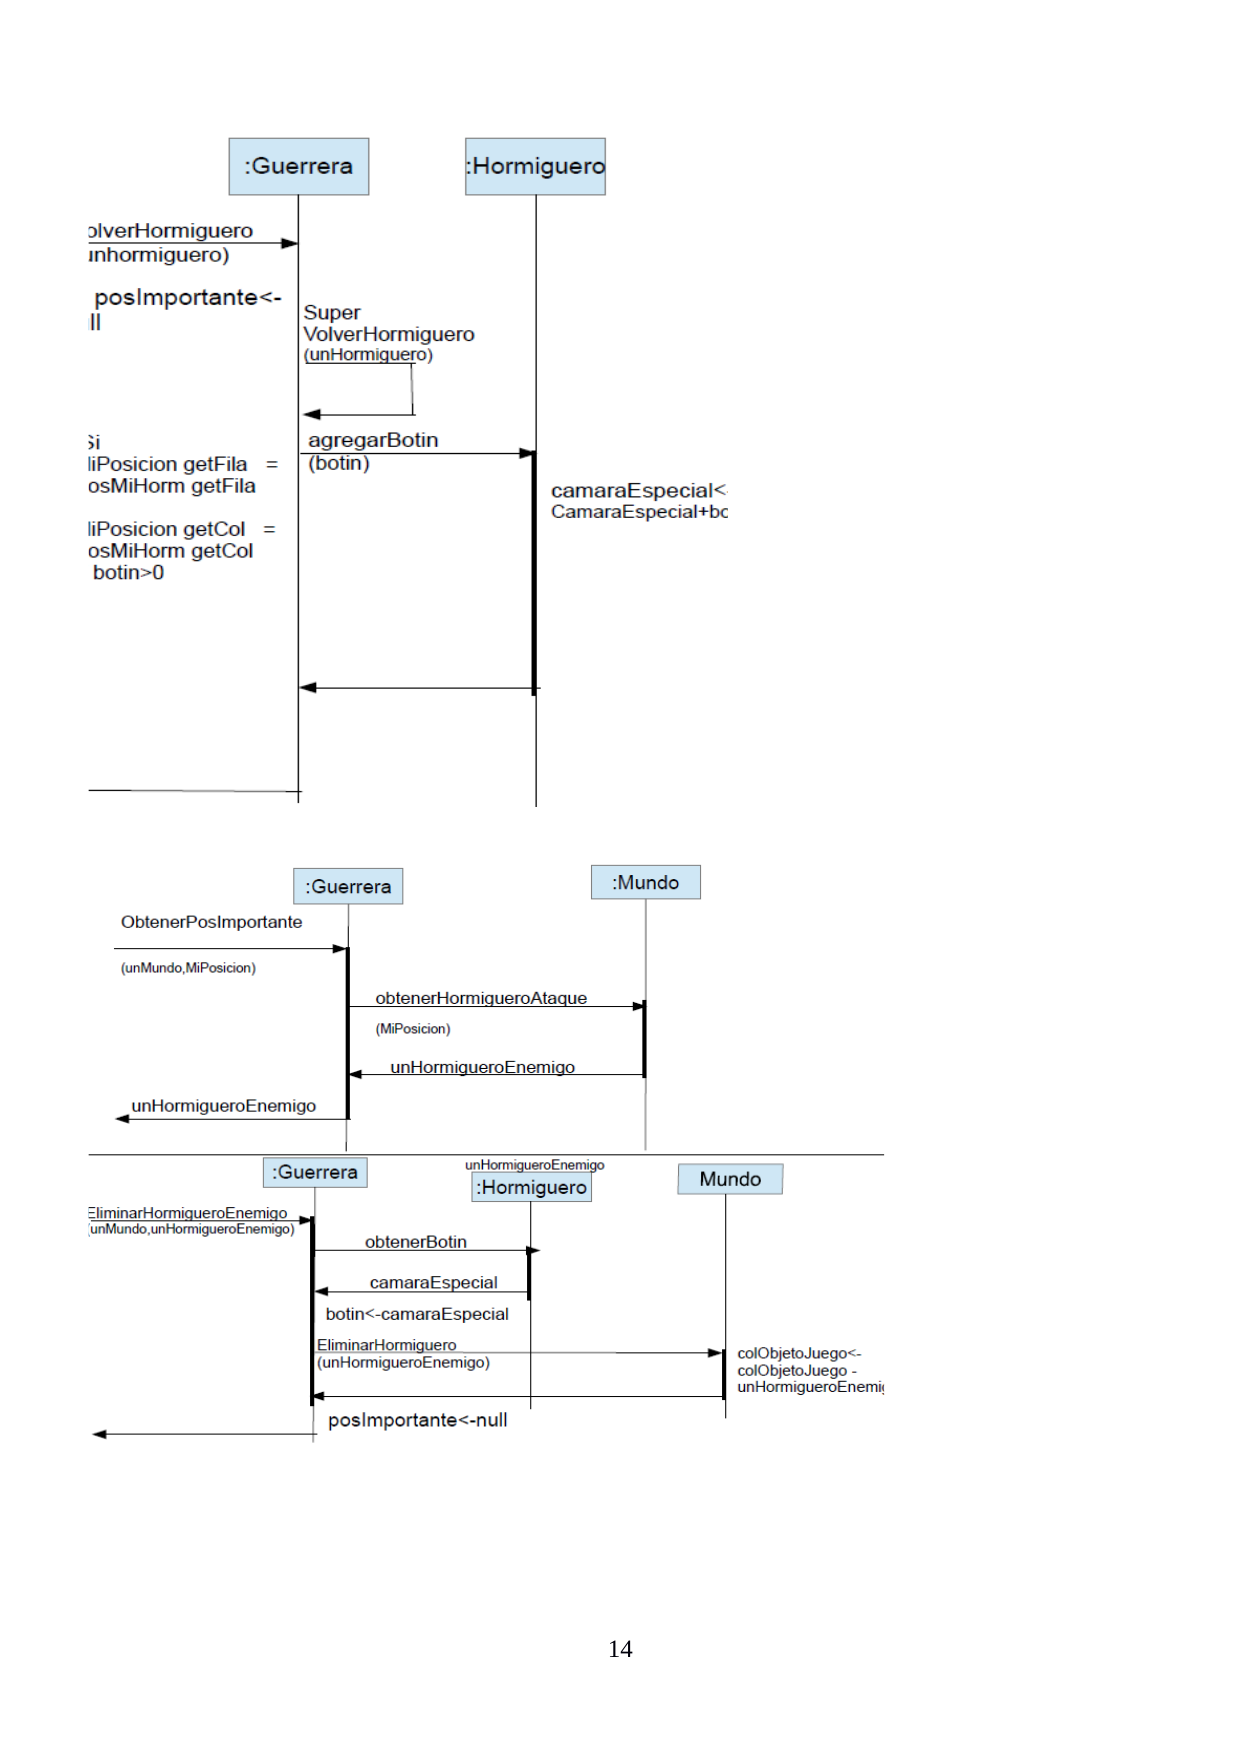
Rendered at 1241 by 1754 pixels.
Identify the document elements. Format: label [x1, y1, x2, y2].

picture [88, 863, 885, 1445]
picture [88, 135, 728, 807]
